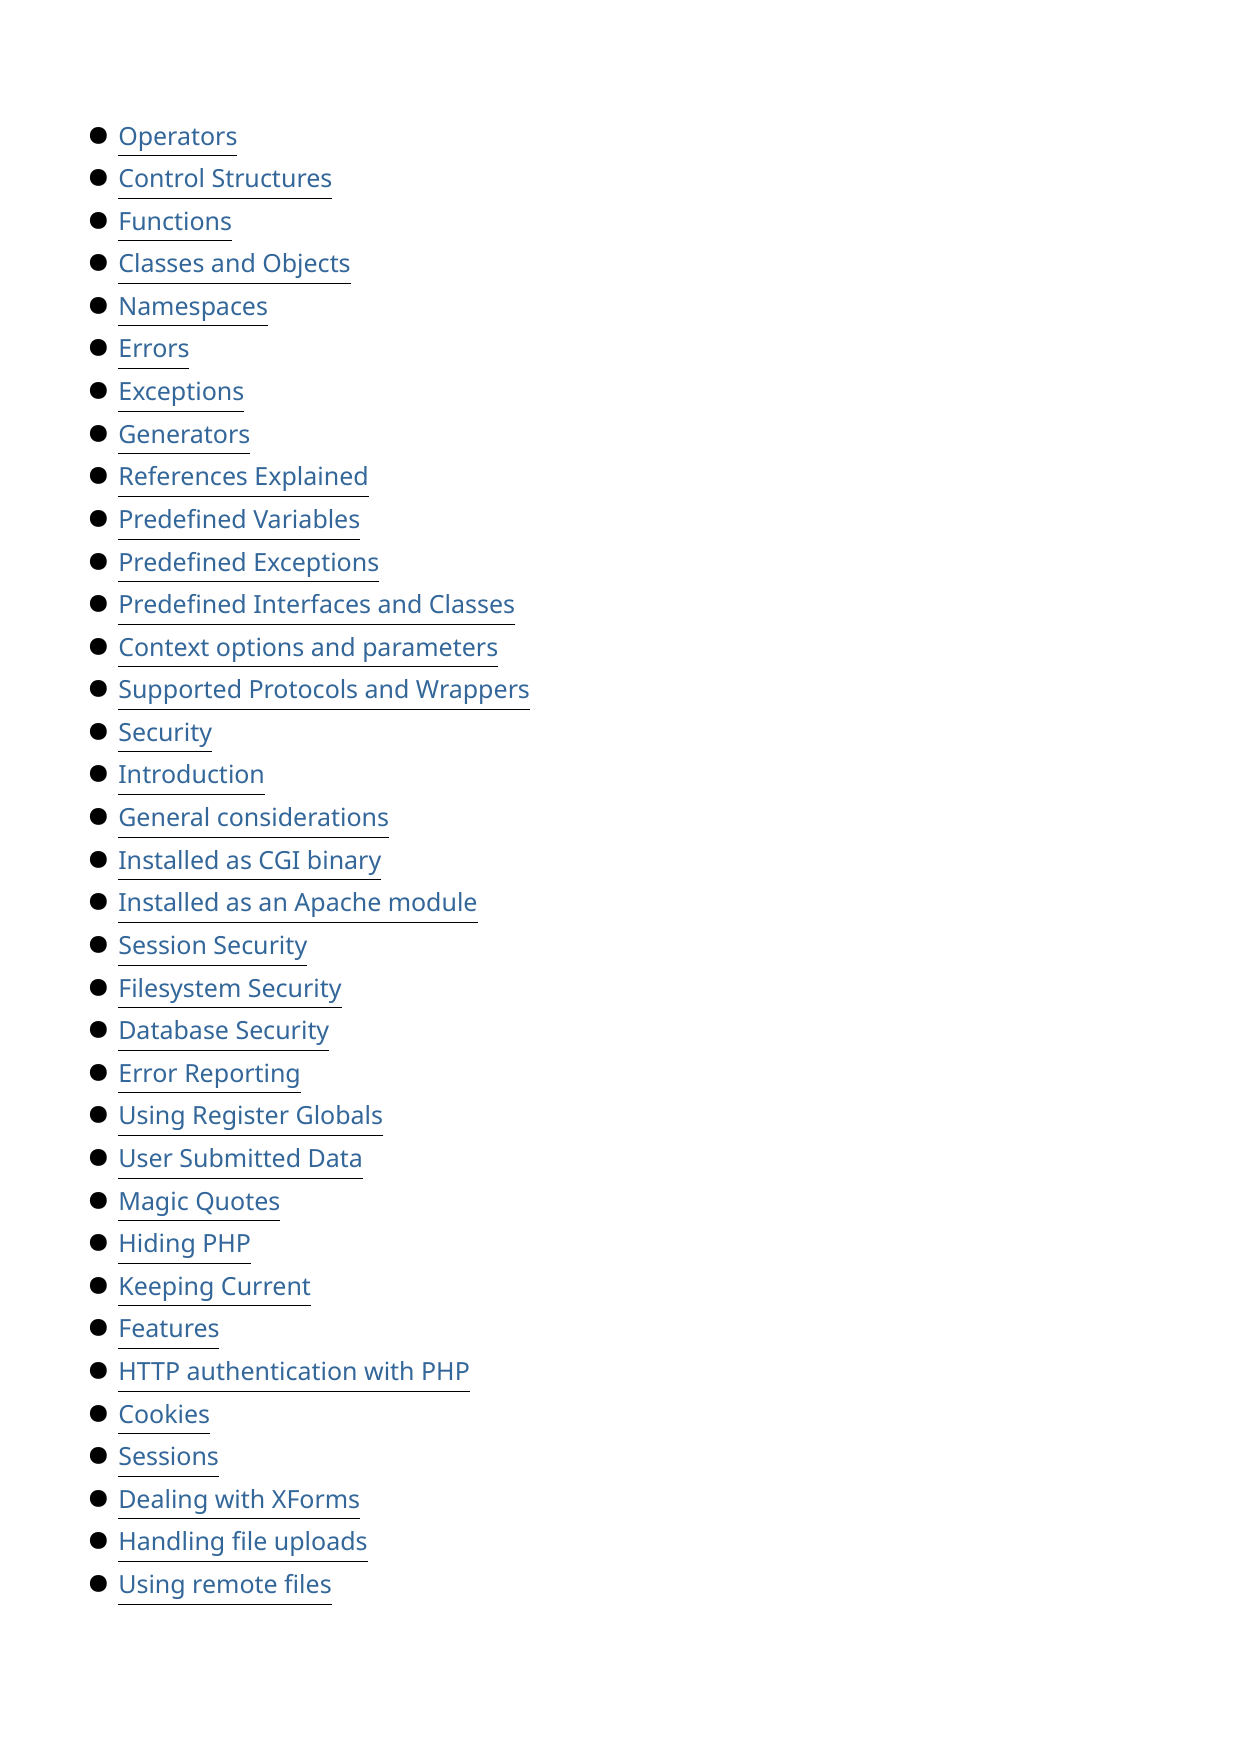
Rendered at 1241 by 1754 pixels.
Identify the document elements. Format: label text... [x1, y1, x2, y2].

list Using remote files [118, 1567, 1122, 1604]
list Dealing with XForms [118, 1481, 1122, 1518]
list References Explained [118, 459, 1122, 496]
list Session Security [118, 928, 1122, 965]
list Sessions [118, 1439, 1122, 1476]
list Security [118, 714, 1122, 752]
list Predefined Exceptions [118, 544, 1122, 581]
list Installed as CGI binary [118, 842, 1122, 879]
list Installed as an Apache module [118, 885, 1122, 922]
list Keeping Current [118, 1268, 1122, 1306]
list Exceptions [118, 374, 1122, 411]
list Introduction [118, 757, 1122, 794]
list Features [118, 1311, 1122, 1348]
list Context options and parameters [118, 629, 1122, 666]
list User Submitted Data [118, 1141, 1122, 1178]
list Filesystem Security [118, 970, 1122, 1007]
list General considerations [118, 800, 1122, 837]
list Functions [118, 203, 1122, 240]
list Cookies [118, 1396, 1122, 1433]
list Operators [118, 118, 1122, 155]
list Using Register Globals [118, 1098, 1122, 1135]
list Supported Protocols and Wrappers [118, 672, 1122, 709]
list Control Structures [118, 161, 1122, 198]
list HTTP authentication with PHP [118, 1354, 1122, 1391]
list Hiding PHP [118, 1226, 1122, 1263]
list Predefined Variables [118, 502, 1122, 539]
list Generators [118, 416, 1122, 453]
list Database Security [118, 1013, 1122, 1050]
list Handling file uploads [118, 1524, 1122, 1561]
list Error Reporting [118, 1055, 1122, 1092]
list Namespaces [118, 288, 1122, 326]
list Classes and Objects [118, 246, 1122, 283]
list Predefined Interfaces and Classes [118, 587, 1122, 624]
list Errors [118, 331, 1122, 368]
list Magic Quotes [118, 1183, 1122, 1220]
